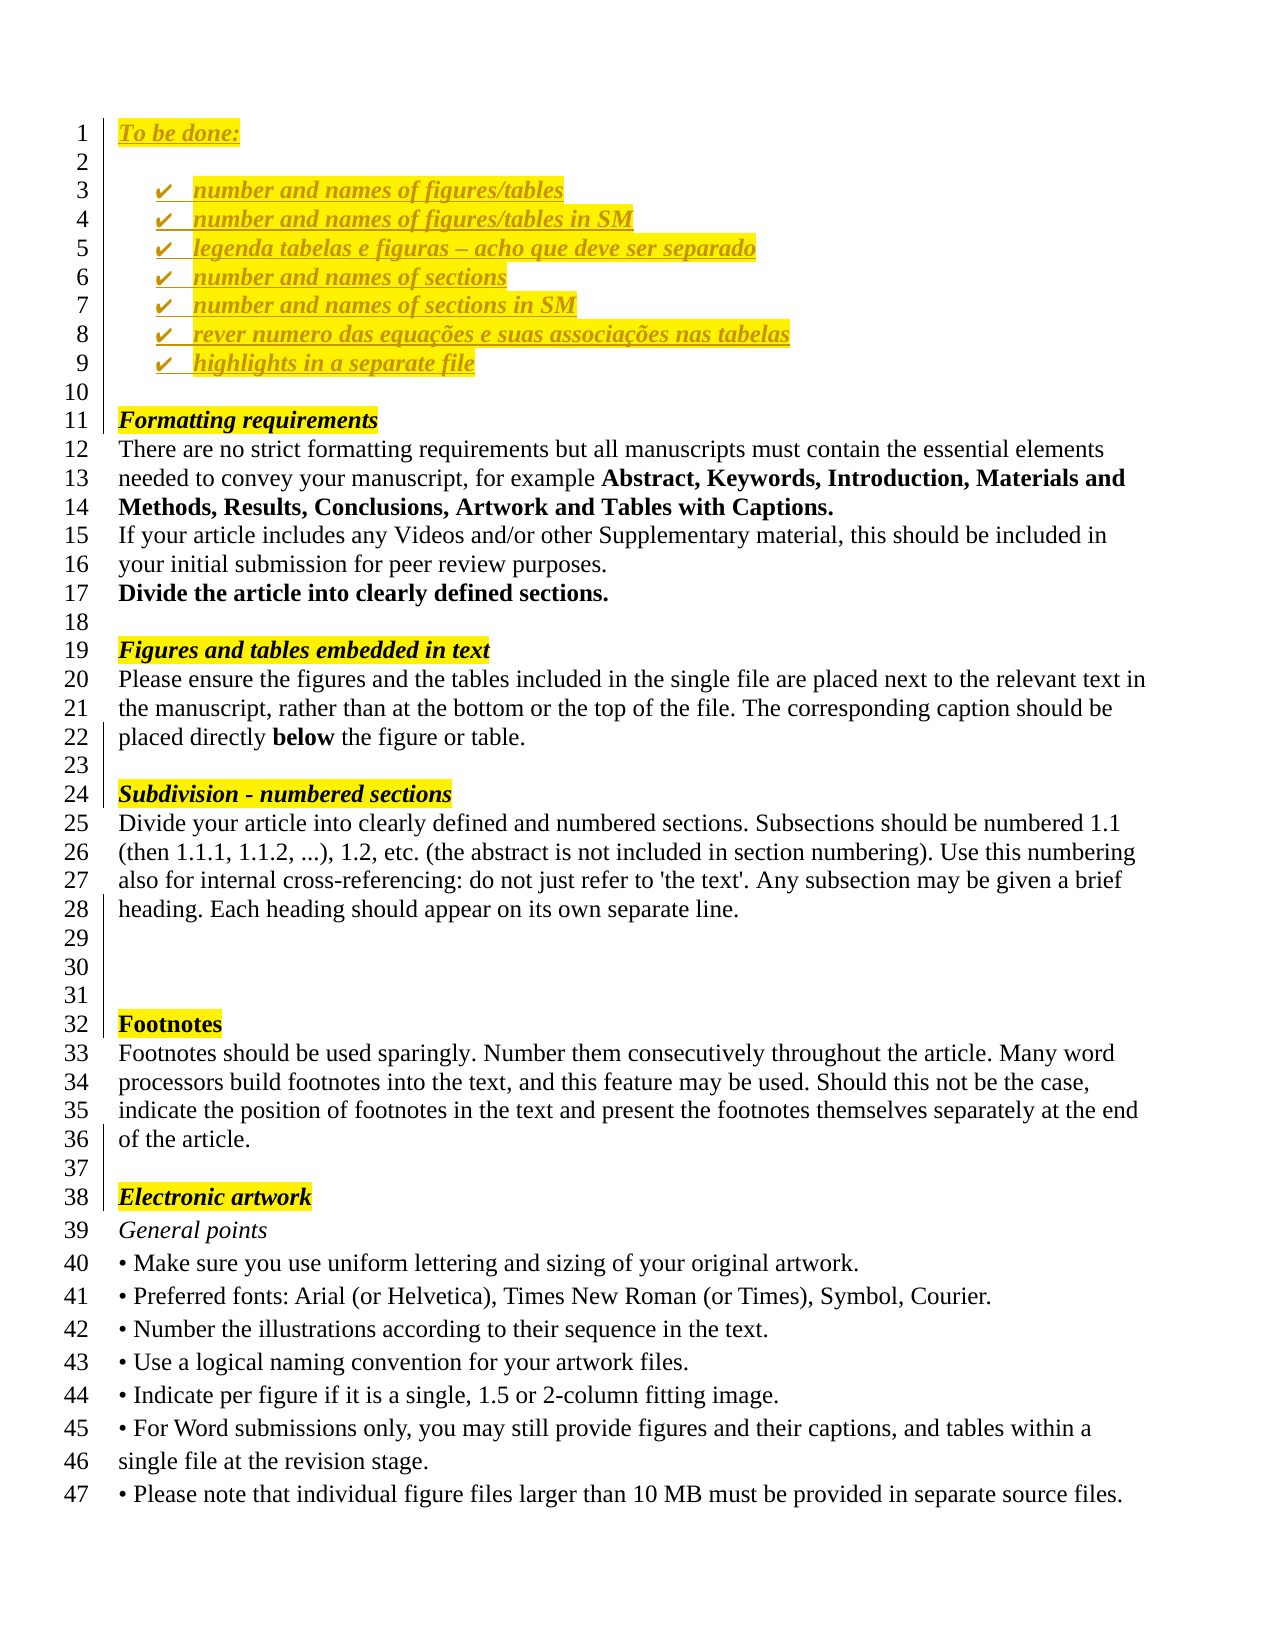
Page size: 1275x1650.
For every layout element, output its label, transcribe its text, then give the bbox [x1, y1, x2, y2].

text Electronic artwork General points • Make sure you use uniform lettering and sizing of your original artwork. • Preferred fonts: Arial (or Helvetica), Times New Roman (or Times), Symbol, Courier. • Number the illustrations according to their sequence in the text. • Use a logical naming convention for your artwork files. • Indicate per figure if it is a single, 1.5 or 2-column fitting image. • For Word submissions only, you may still provide figures and their captions, and tables within a single file at the revision stage. • Please note that individual figure files larger than 10 MB must be provided in separate source files. [118, 1182, 1157, 1508]
text Footnotes Footnotes should be used sparingly. Number them consecutively throughout the article. Many word processors build footnotes into the text, and this feature may be used. Should this not be the case, indicate the position of footnotes in the text and present the footnotes themselves separately at the end of the article. [118, 1009, 1157, 1153]
list number and names of figures/tables [156, 176, 1157, 204]
list number and names of sections [156, 262, 1157, 291]
list number and names of figures/tables in SM [156, 204, 1157, 233]
list highlights in a separate file [156, 348, 1157, 377]
text Formatting requirements There are no strict formatting requirements but all manuscripts must contain the essential elements needed to convey your manuscript, for example Abstract, Keywords, Introduction, Materials and Methods, Results, Conclusions, Artwork and Tables with Captions. If your article includes any Videos and/or other Supplementary material, this should be included in your initial submission for peer review purposes. Divide the article into clearly defined sections. [118, 406, 1157, 607]
list legenda tabelas e figuras – acho que deve ser separado [156, 233, 1157, 262]
text Subdivision - numbered sections Divide your article into clearly defined and numbered sections. Subsections should be numbered 1.1 (then 1.1.1, 1.1.2, ...), 1.2, etc. (the abstract is not included in section numbering). Use this numbering also for internal cross-referencing: do not just refer to 'the text'. Any subsection may be given a brief heading. Each heading should appear on its own separate line. [118, 779, 1157, 923]
text Figures and tables embedded in text Please ensure the figures and the tables included in the single file are placed next to the relevant text in the manuscript, rather than at the bottom or the top of the file. The corresponding caption should be placed directly below the figure or table. [118, 636, 1157, 751]
text To be done: [118, 118, 1157, 147]
list number and names of sections in SM [156, 291, 1157, 319]
list rever numero das equações e suas associações nas tabelas [156, 319, 1157, 348]
